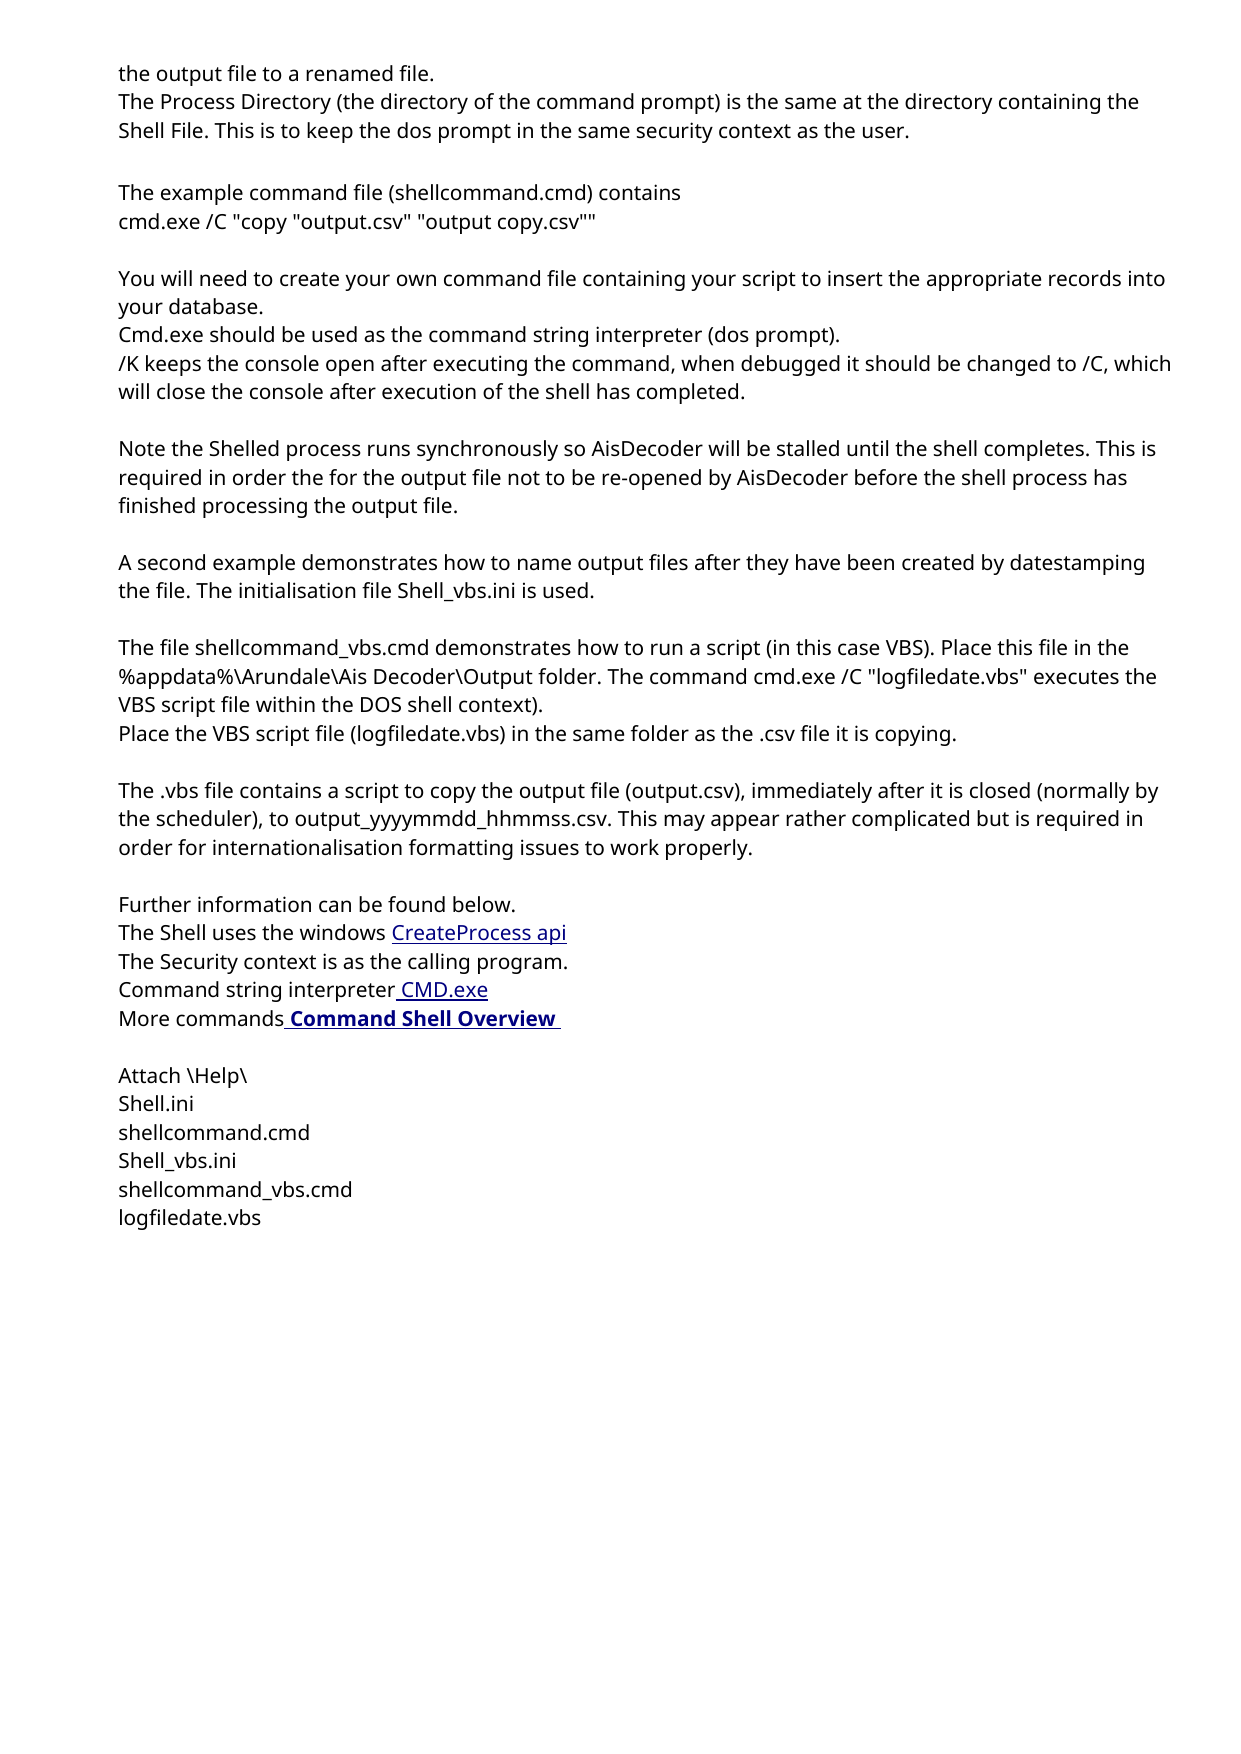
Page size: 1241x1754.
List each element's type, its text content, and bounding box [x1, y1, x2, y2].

text logfiledate.vbs [118, 1203, 1181, 1232]
text Shell_vbs.ini [118, 1146, 1181, 1175]
text The .vbs file contains a script to copy the output file (output.csv), immediately after it is closed (normally by the scheduler), to output_yyyymmdd_hhmmss.csv. This may appear rather complicated but is required in order for internationalisation formatting issues to work properly. [118, 776, 1181, 861]
text Further information can be found below. The Shell uses the windows CreateProcess api The Security context is as the calling program. Command string interpreter CMD.exe More commands Command Shell Overview [118, 890, 1181, 1061]
text Cmd.exe should be used as the command string interpreter (dos prompt). /K keeps the console open after executing the command, when debugged it should be changed to /C, which will close the console after execution of the shell has completed. Note the Shelled process runs synchronously so AisDecoder will be stalled until the shell completes. This is required in order the for the output file not to be re-opened by AisDecoder before the shell process has finished processing the output file. [118, 321, 1181, 548]
text A second example demonstrates how to name output files after they have been created by datestamping the file. The initialisation file Shell_vbs.ini is used. [118, 548, 1181, 605]
text The example command file (shellcommand.cmd) contains cmd.exe /C "copy "output.csv" "output copy.csv"" You will need to create your own command file containing your script to insert the appropriate records into your database. [118, 178, 1181, 321]
text the output file to a renamed file. The Process Directory (the directory of the command prompt) is the same at the directory containing the Shell File. This is to keep the dos prompt in the same security context as the user. [118, 59, 1181, 178]
text shellcommand.cmd [118, 1118, 1181, 1146]
text shellcommand_vbs.cmd [118, 1175, 1181, 1203]
text Attach \Help\ [118, 1061, 1181, 1089]
text Shell.ini [118, 1089, 1181, 1118]
text Place the VBS script file (logfiledate.vbs) in the same folder as the .csv file it is copying. [118, 719, 1181, 747]
text The file shellcommand_vbs.cmd demonstrates how to run a script (in this case VBS). Place this file in the %appdata%\Arundale\Ais Decoder\Output folder. The command cmd.exe /C "logfiledate.vbs" executes the VBS script file within the DOS shell context). [118, 633, 1181, 719]
